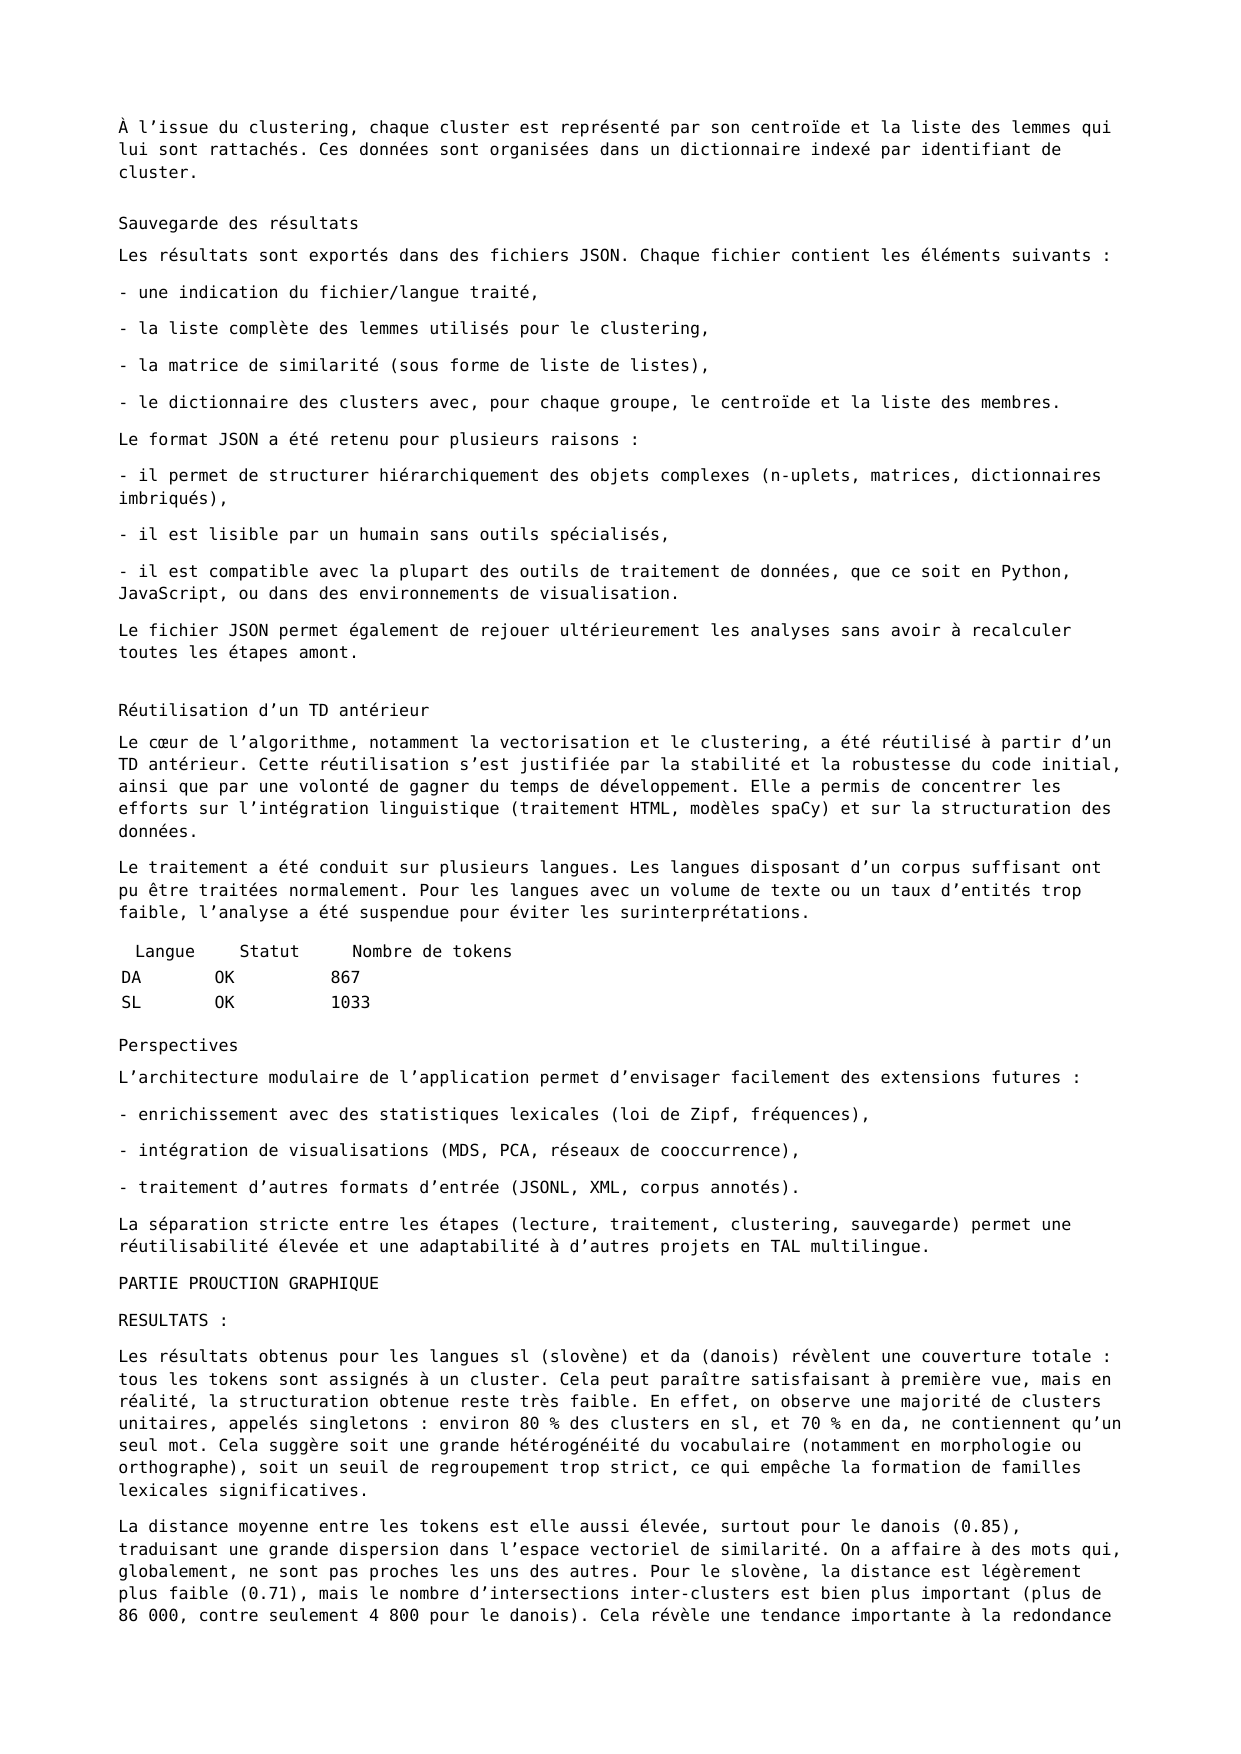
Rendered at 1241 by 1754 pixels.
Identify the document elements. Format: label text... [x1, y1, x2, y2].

table_header Statut [211, 939, 327, 964]
text RESULTATS : [118, 1311, 1122, 1330]
table_cell OK [211, 990, 327, 1015]
text Les résultats sont exportés dans des fichiers JSON. Chaque fichier contient les éléments suivants : [118, 246, 1122, 265]
subtitle Perspectives [118, 1036, 1122, 1055]
text L’architecture modulaire de l’application permet d’envisager facilement des extensions futures : [118, 1068, 1122, 1087]
text Les résultats obtenus pour les langues sl (slovène) et da (danois) révèlent une couverture totale : tous les tokens sont assignés à un cluster. Cela peut paraître satisfaisant à première vue, mais en réalité, la structuration obtenue reste très faible. En effet, on observe une majorité de clusters unitaires, appelés singletons : environ 80 % des clusters en sl, et 70 % en da, ne contiennent qu’un seul mot. Cela suggère soit une grande hétérogénéité du vocabulaire (notamment en morphologie ou orthographe), soit un seuil de regroupement trop strict, ce qui empêche la formation de familles lexicales significatives. [118, 1347, 1122, 1500]
text - il est lisible par un humain sans outils spécialisés, [118, 525, 1122, 545]
text - intégration de visualisations (MDS, PCA, réseaux de cooccurrence), [118, 1141, 1122, 1161]
text La séparation stricte entre les étapes (lecture, traitement, clustering, sauvegarde) permet une réutilisabilité élevée et une adaptabilité à d’autres projets en TAL multilingue. [118, 1215, 1122, 1256]
text Le fichier JSON permet également de rejouer ultérieurement les analyses sans avoir à recalculer toutes les étapes amont. [118, 621, 1122, 663]
table_header Langue [118, 939, 211, 964]
text Le traitement a été conduit sur plusieurs langues. Les langues disposant d’un corpus suffisant ont pu être traitées normalement. Pour les langues avec un volume de texte ou un taux d’entités trop faible, l’analyse a été suspendue pour éviter les surinterprétations. [118, 858, 1122, 922]
text - la matrice de similarité (sous forme de liste de listes), [118, 356, 1122, 375]
text - une indication du fichier/langue traité, [118, 282, 1122, 302]
text PARTIE PROUCTION GRAPHIQUE [118, 1274, 1122, 1293]
text Le cœur de l’algorithme, notamment la vectorisation et le clustering, a été réutilisé à partir d’un TD antérieur. Cette réutilisation s’est justifiée par la stabilité et la robustesse du code initial, ainsi que par une volonté de gagner du temps de développement. Elle a permis de concentrer les efforts sur l’intégration linguistique (traitement HTML, modèles spaCy) et sur la structuration des données. [118, 733, 1122, 841]
table_cell DA [118, 965, 211, 990]
table_cell 1033 [328, 990, 537, 1015]
text - traitement d’autres formats d’entrée (JSONL, XML, corpus annotés). [118, 1178, 1122, 1197]
table_cell 867 [328, 965, 537, 990]
text - il permet de structurer hiérarchiquement des objets complexes (n-uplets, matrices, dictionnaires imbriqués), [118, 466, 1122, 508]
text À l’issue du clustering, chaque cluster est représenté par son centroïde et la liste des lemmes qui lui sont rattachés. Ces données sont organisées dans un dictionnaire indexé par identifiant de cluster. [118, 118, 1122, 182]
text La distance moyenne entre les tokens est elle aussi élevée, surtout pour le danois (0.85), traduisant une grande dispersion dans l’espace vectoriel de similarité. On a affaire à des mots qui, globalement, ne sont pas proches les uns des autres. Pour le slovène, la distance est légèrement plus faible (0.71), mais le nombre d’intersections inter-clusters est bien plus important (plus de 86 000, contre seulement 4 800 pour le danois). Cela révèle une tendance importante à la redondance [118, 1517, 1122, 1625]
text - il est compatible avec la plupart des outils de traitement de données, que ce soit en Python, JavaScript, ou dans des environnements de visualisation. [118, 562, 1122, 604]
table_header Nombre de tokens [328, 939, 537, 964]
subtitle Réutilisation d’un TD antérieur [118, 701, 1122, 720]
subtitle Sauvegarde des résultats [118, 214, 1122, 233]
table_cell SL [118, 990, 211, 1015]
text - le dictionnaire des clusters avec, pour chaque groupe, le centroïde et la liste des membres. [118, 393, 1122, 412]
text Le format JSON a été retenu pour plusieurs raisons : [118, 429, 1122, 449]
table_cell OK [211, 965, 327, 990]
text - enrichissement avec des statistiques lexicales (loi de Zipf, fréquences), [118, 1104, 1122, 1124]
text - la liste complète des lemmes utilisés pour le clustering, [118, 319, 1122, 339]
